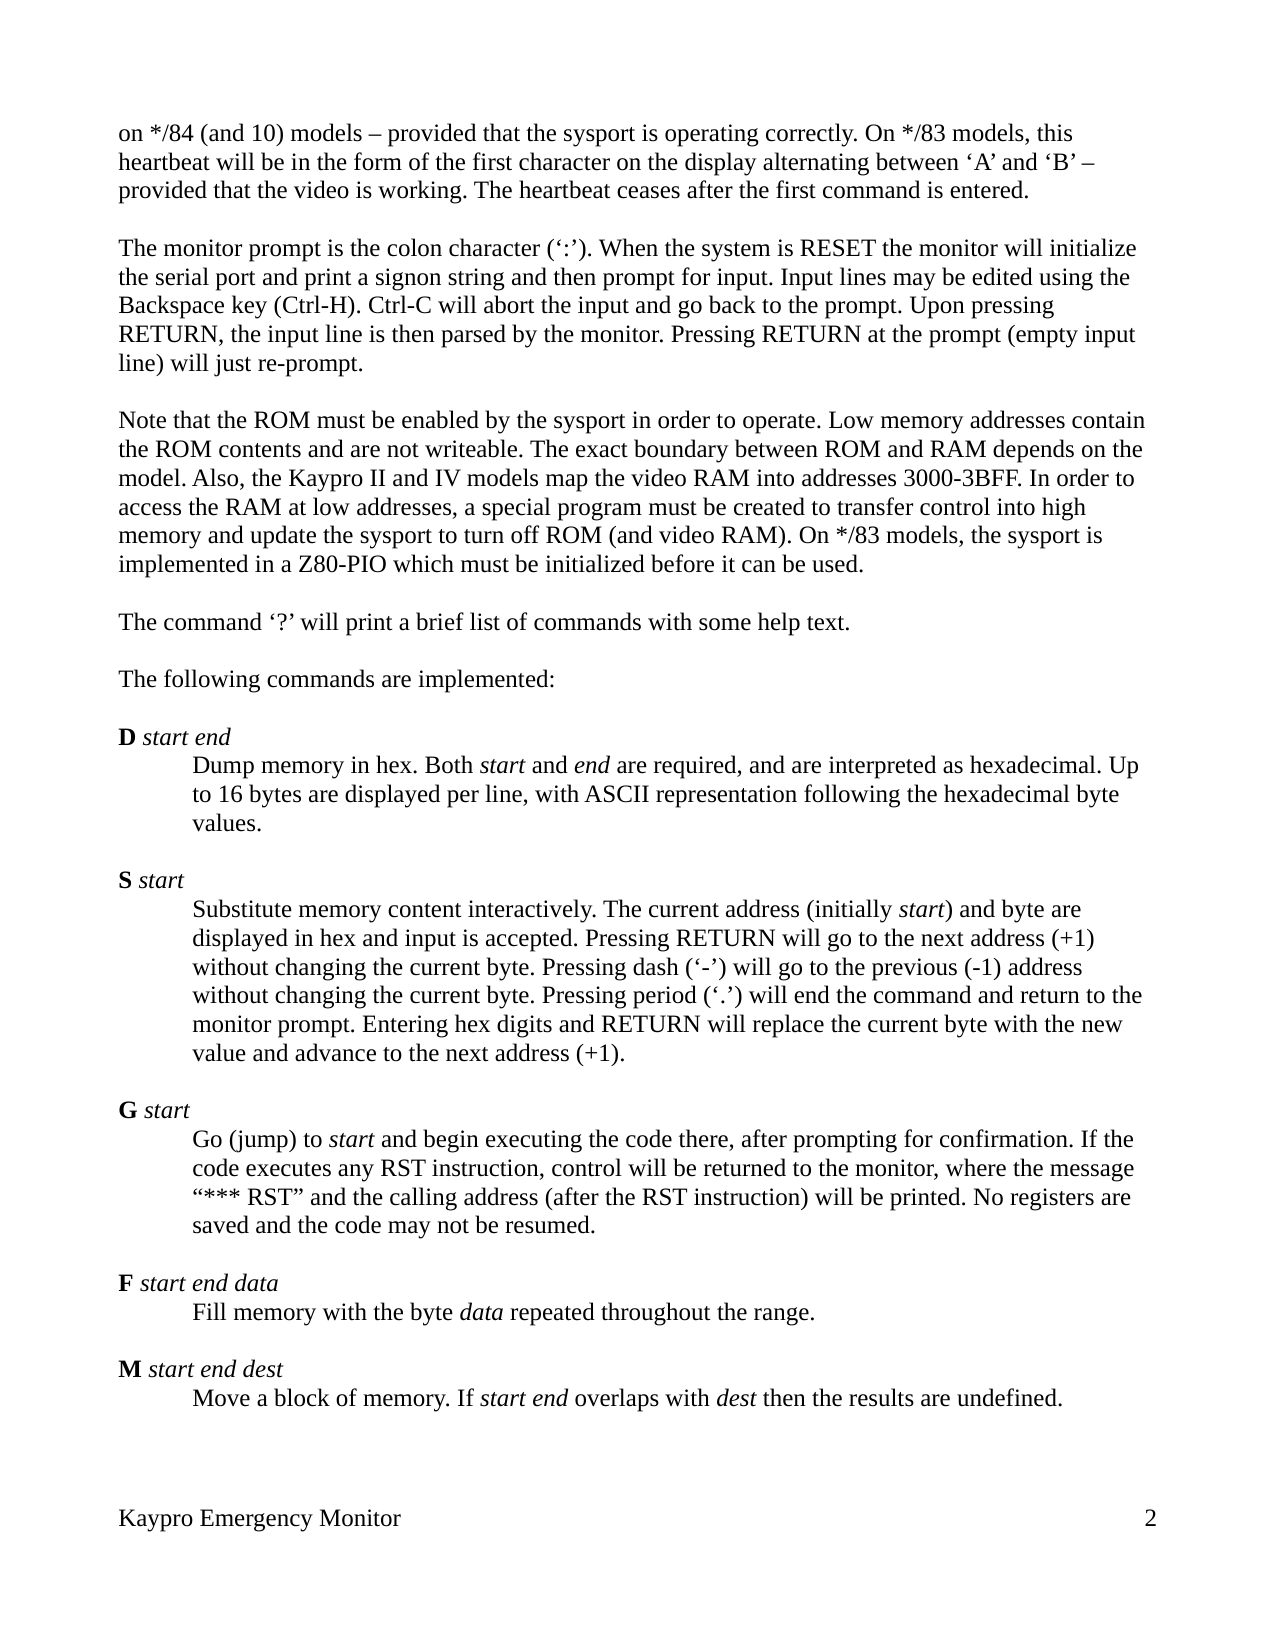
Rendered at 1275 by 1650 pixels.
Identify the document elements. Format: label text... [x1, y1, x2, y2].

text Substitute memory content interactively. The current address (initially start) and byte are displayed in hex and input is accepted. Pressing RETURN will go to the next address (+1) without changing the current byte. Pressing dash (‘-’) will go to the previous (-1) address without changing the current byte. Pressing period (‘.’) will end the command and return to the monitor prompt. Entering hex digits and RETURN will replace the current byte with the new value and advance to the next address (+1). [192, 894, 1157, 1067]
text S start [118, 866, 1157, 894]
text D start end [118, 722, 1157, 751]
text Go (jump) to start and begin executing the code there, after prompting for confirmation. If the code executes any RST instruction, control will be returned to the monitor, where the message “*** RST” and the calling address (after the RST instruction) will be printed. No registers are saved and the code may not be resumed. [192, 1124, 1157, 1239]
text The monitor prompt is the colon character (‘:’). When the system is RESET the monitor will initialize the serial port and print a signon string and then prompt for input. Input lines may be edited using the Backspace key (Ctrl-H). Ctrl-C will abort the input and go back to the prompt. Upon pressing RETURN, the input line is then parsed by the monitor. Pressing RETURN at the prompt (empty input line) will just re-prompt. [118, 233, 1157, 377]
text on */84 (and 10) models – provided that the sysport is operating correctly. On */83 models, this heartbeat will be in the form of the first character on the display alternating between ‘A’ and ‘B’ – provided that the video is working. The heartbeat ceases after the first command is entered. [118, 118, 1157, 204]
text The following commands are implemented: [118, 664, 1157, 693]
text F start end data [118, 1268, 1157, 1297]
text Fill memory with the byte data repeated throughout the range. [192, 1297, 1157, 1326]
text G start [118, 1096, 1157, 1124]
text Dump memory in hex. Both start and end are required, and are interpreted as hexadecimal. Up to 16 bytes are displayed per line, with ASCII representation following the hexadecimal byte values. [192, 751, 1157, 837]
text Note that the ROM must be enabled by the sysport in order to operate. Low memory addresses contain the ROM contents and are not writeable. The exact boundary between ROM and RAM depends on the model. Also, the Kaypro II and IV models map the video RAM into addresses 3000-3BFF. In order to access the RAM at low addresses, a special program must be created to transfer control into high memory and update the sysport to turn off ROM (and video RAM). On */83 models, the sysport is implemented in a Z80-PIO which must be initialized before it can be used. [118, 406, 1157, 578]
text Move a block of memory. If start end overlaps with dest then the results are undefined. [192, 1383, 1157, 1412]
text The command ‘?’ will print a brief list of commands with some help text. [118, 607, 1157, 636]
text M start end dest [118, 1354, 1157, 1383]
